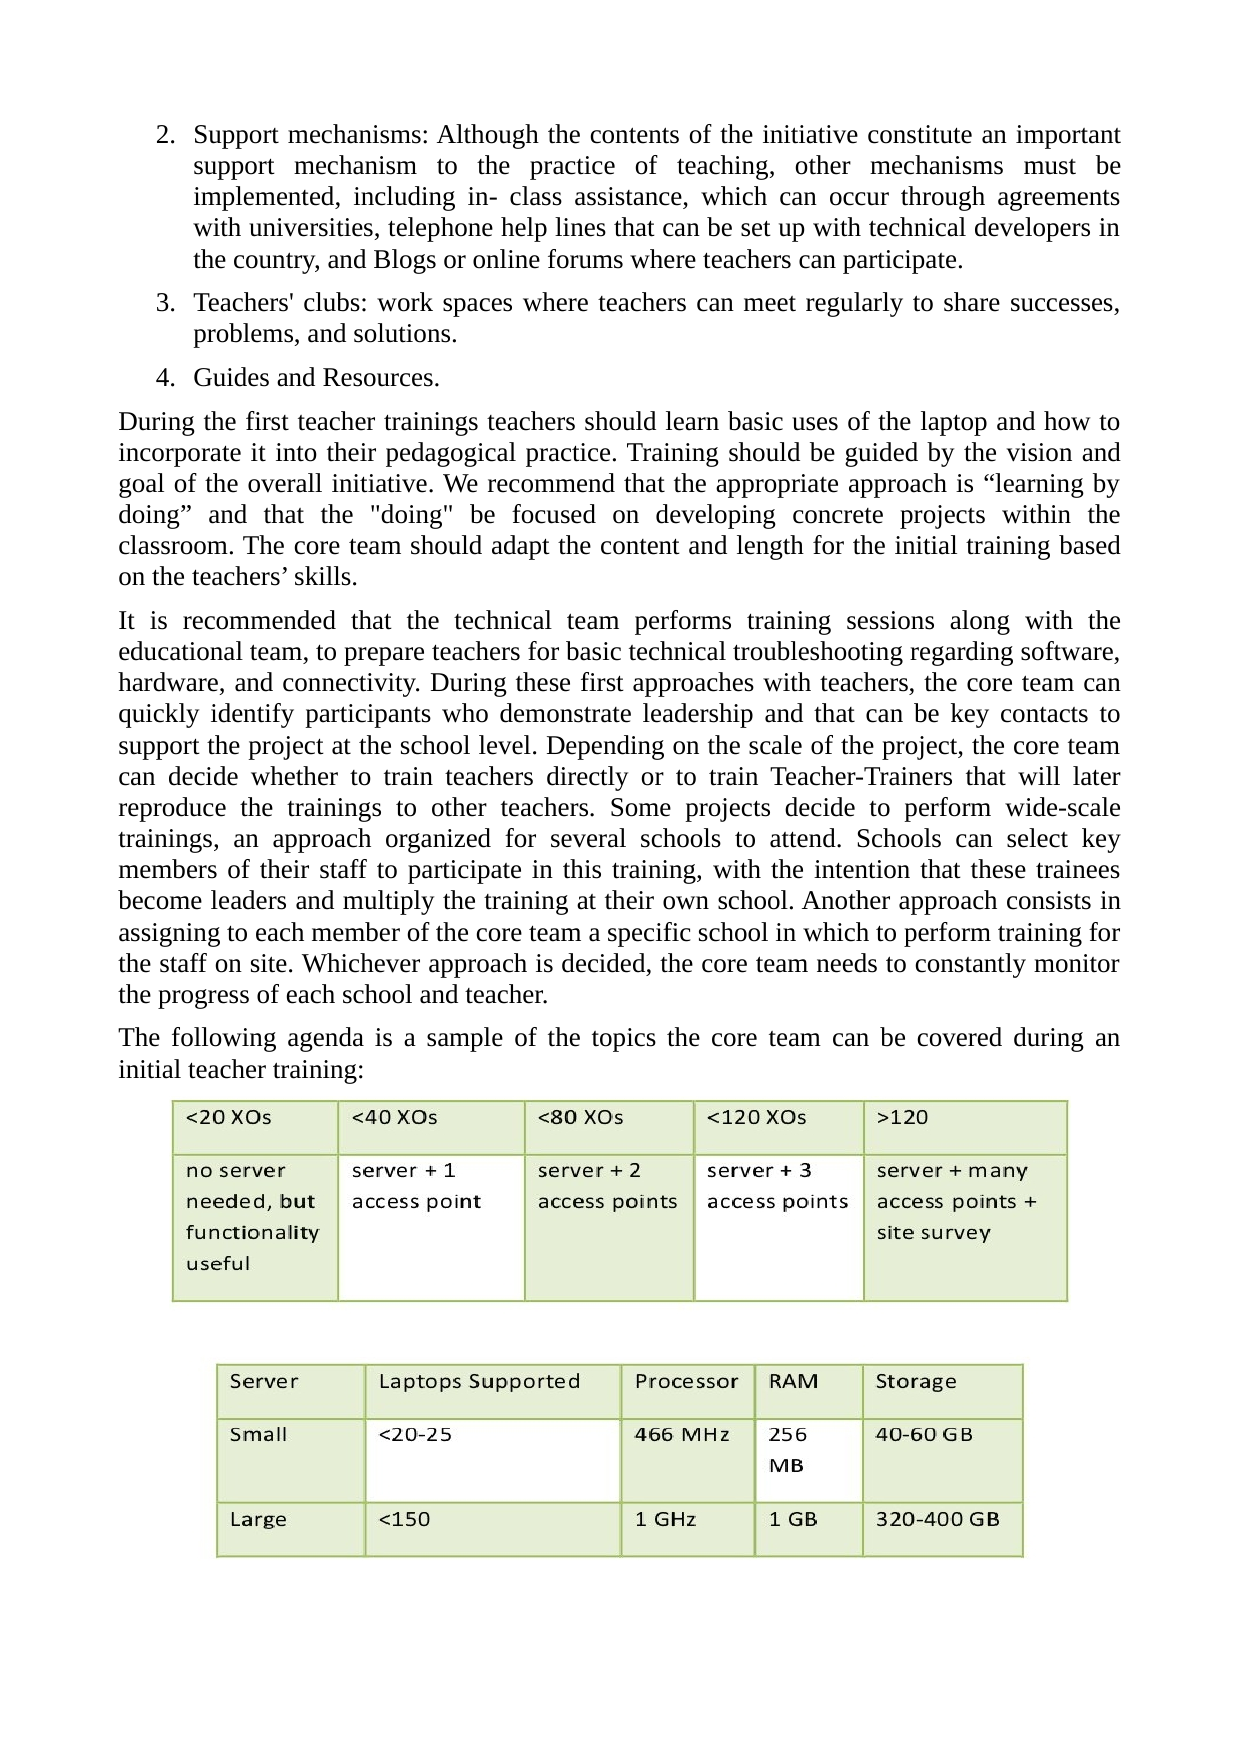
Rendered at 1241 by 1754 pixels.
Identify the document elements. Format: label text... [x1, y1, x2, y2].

text The following agenda is a sample of the topics the core team can be covered during an initial teacher training: [118, 1022, 1122, 1084]
text During the first teacher trainings teachers should learn basic uses of the laptop and how to incorporate it into their pedagogical practice. Training should be guided by the vision and goal of the overall initiative. We recommend that the appropriate approach is “learning by doing” and that the "doing" be focused on developing concrete projects within the classroom. The core team should adapt the content and length for the initial training based on the teachers’ skills. [118, 405, 1122, 592]
text It is recommended that the technical team performs training sessions along with the educational team, to prepare teachers for basic technical troubleshooting regarding software, hardware, and connectivity. During these first approaches with teachers, the core team can quickly identify participants who demonstrate leadership and that can be key contacts to support the project at the school level. Depending on the scale of the project, the core team can decide whether to train teachers directly or to train Teacher-Trainers that will later reproduce the trainings to other teachers. Some projects decide to perform wide-scale trainings, an approach organized for several schools to attend. Schools can select key members of their staff to participate in this training, with the intention that these trainees become leaders and multiply the training at their own school. Another approach consists in assigning to each member of the core team a specific school in which to perform training for the staff on site. Whichever approach is decided, the core team needs to constantly monitor the progress of each school and teacher. [118, 604, 1122, 1009]
picture [169, 1096, 1072, 1561]
list Teachers' clubs: work spaces where teachers can meet regularly to share successes, problems, and solutions. [156, 286, 1122, 349]
list Guides and Resources. [156, 361, 1122, 392]
list Support mechanisms: Although the contents of the initiative constitute an important support mechanism to the practice of teaching, other mechanisms must be implemented, including in- class assistance, which can occur through agreements with universities, telephone help lines that can be set up with technical developers in the country, and Blogs or online forums where teachers can participate. [156, 118, 1122, 274]
